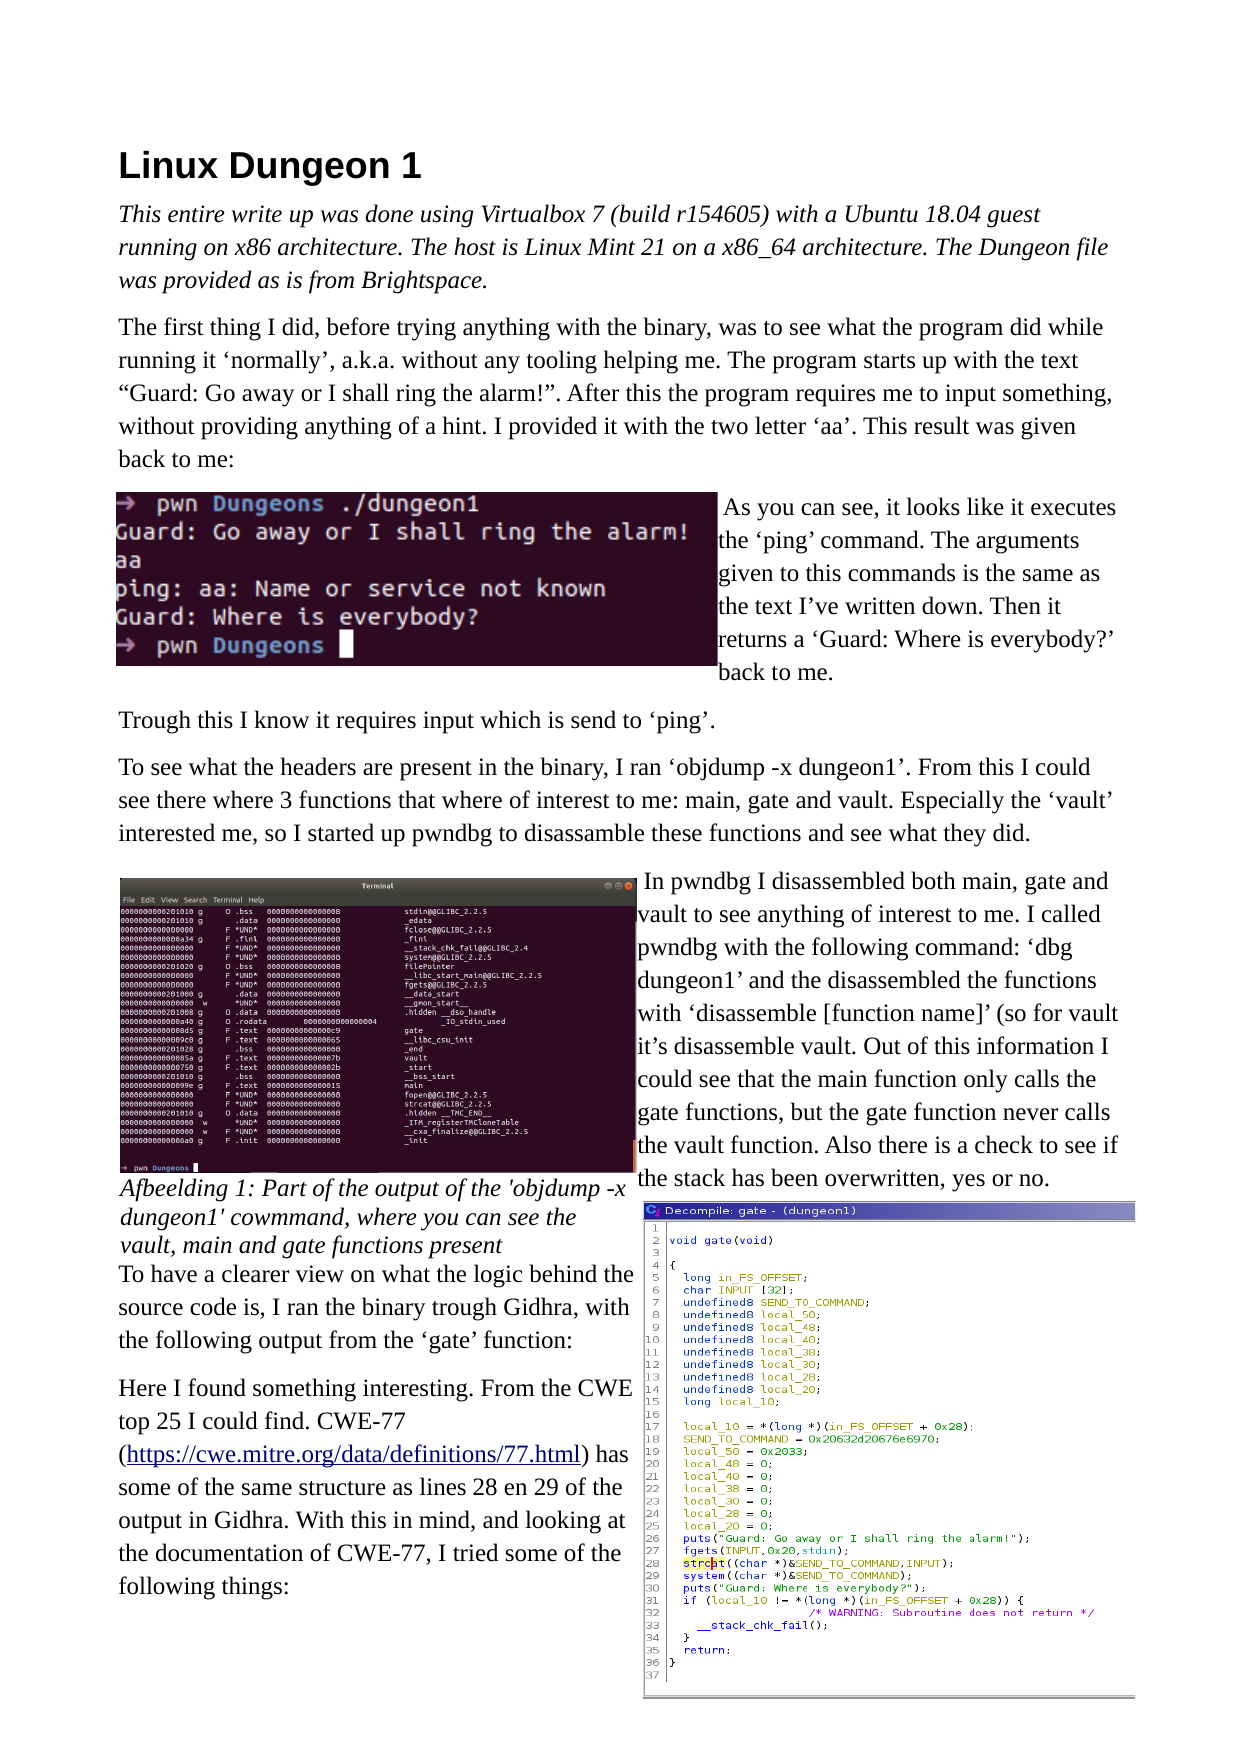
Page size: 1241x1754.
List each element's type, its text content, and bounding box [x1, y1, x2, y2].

text Trough this I know it requires input which is send to ‘ping’. [118, 705, 1122, 733]
text To see what the headers are present in the binary, I ran ‘objdump -x dungeon1’. From this I could see there where 3 functions that where of interest to me: main, gate and vault. Especially the ‘vault’ interested me, so I started up pwndbg to disassamble these functions and see what they did. [118, 752, 1122, 847]
text This entire write up was done using Virtualbox 7 (build r154605) with a Ubuntu 18.04 guest running on x86 architecture. The host is Linux Mint 21 on a x86_64 architecture. The Dungeon file was provided as is from Brightspace. [118, 199, 1122, 293]
picture [642, 1201, 1136, 1699]
text In pwndbg I disassembled both main, gate and vault to see anything of interest to me. I called pwndbg with the following command: ‘dbg dungeon1’ and the disassembled the functions with ‘disassemble [function name]’ (so for vault it’s disassemble vault. Out of this information I could see that the main function only calls the gate functions, but the gate function never calls the vault function. Also there is a check to see if the stack has been overwritten, yes or no. [118, 866, 1122, 1192]
text As you can see, it looks like it executes the ‘ping’ command. The arguments given to this commands is the same as the text I’ve written down. Then it returns a ‘Guard: Where is everybody?’ back to me. [118, 492, 1122, 686]
text To have a clearer view on what the logic behind the source code is, I ran the binary trough Gidhra, with the following output from the ‘gate’ function: [118, 1211, 642, 1354]
text Here I found something interesting. From the CWE top 25 I could find. CWE-77 (https://cwe.mitre.org/data/definitions/77.html) has some of the same structure as lines 28 en 29 of the output in Gidhra. With this in mind, and looking at the documentation of CWE-77, I tried some of the following things: [118, 1373, 642, 1600]
text Afbeelding 1: Part of the output of the 'objdump -x dungeon1' cowmmand, where you can see the vault, main and gate functions present [120, 1173, 637, 1259]
subtitle Linux Dungeon 1 [118, 143, 1122, 186]
picture [116, 492, 718, 666]
picture [120, 878, 637, 1173]
text The first thing I did, before trying anything with the binary, was to see what the program did while running it ‘normally’, a.k.a. without any tooling helping me. The program starts up with the text “Guard: Go away or I shall ring the alarm!”. After this the program requires me to input something, without providing anything of a hint. I provided it with the two letter ‘aa’. This result was given back to me: [118, 312, 1122, 473]
